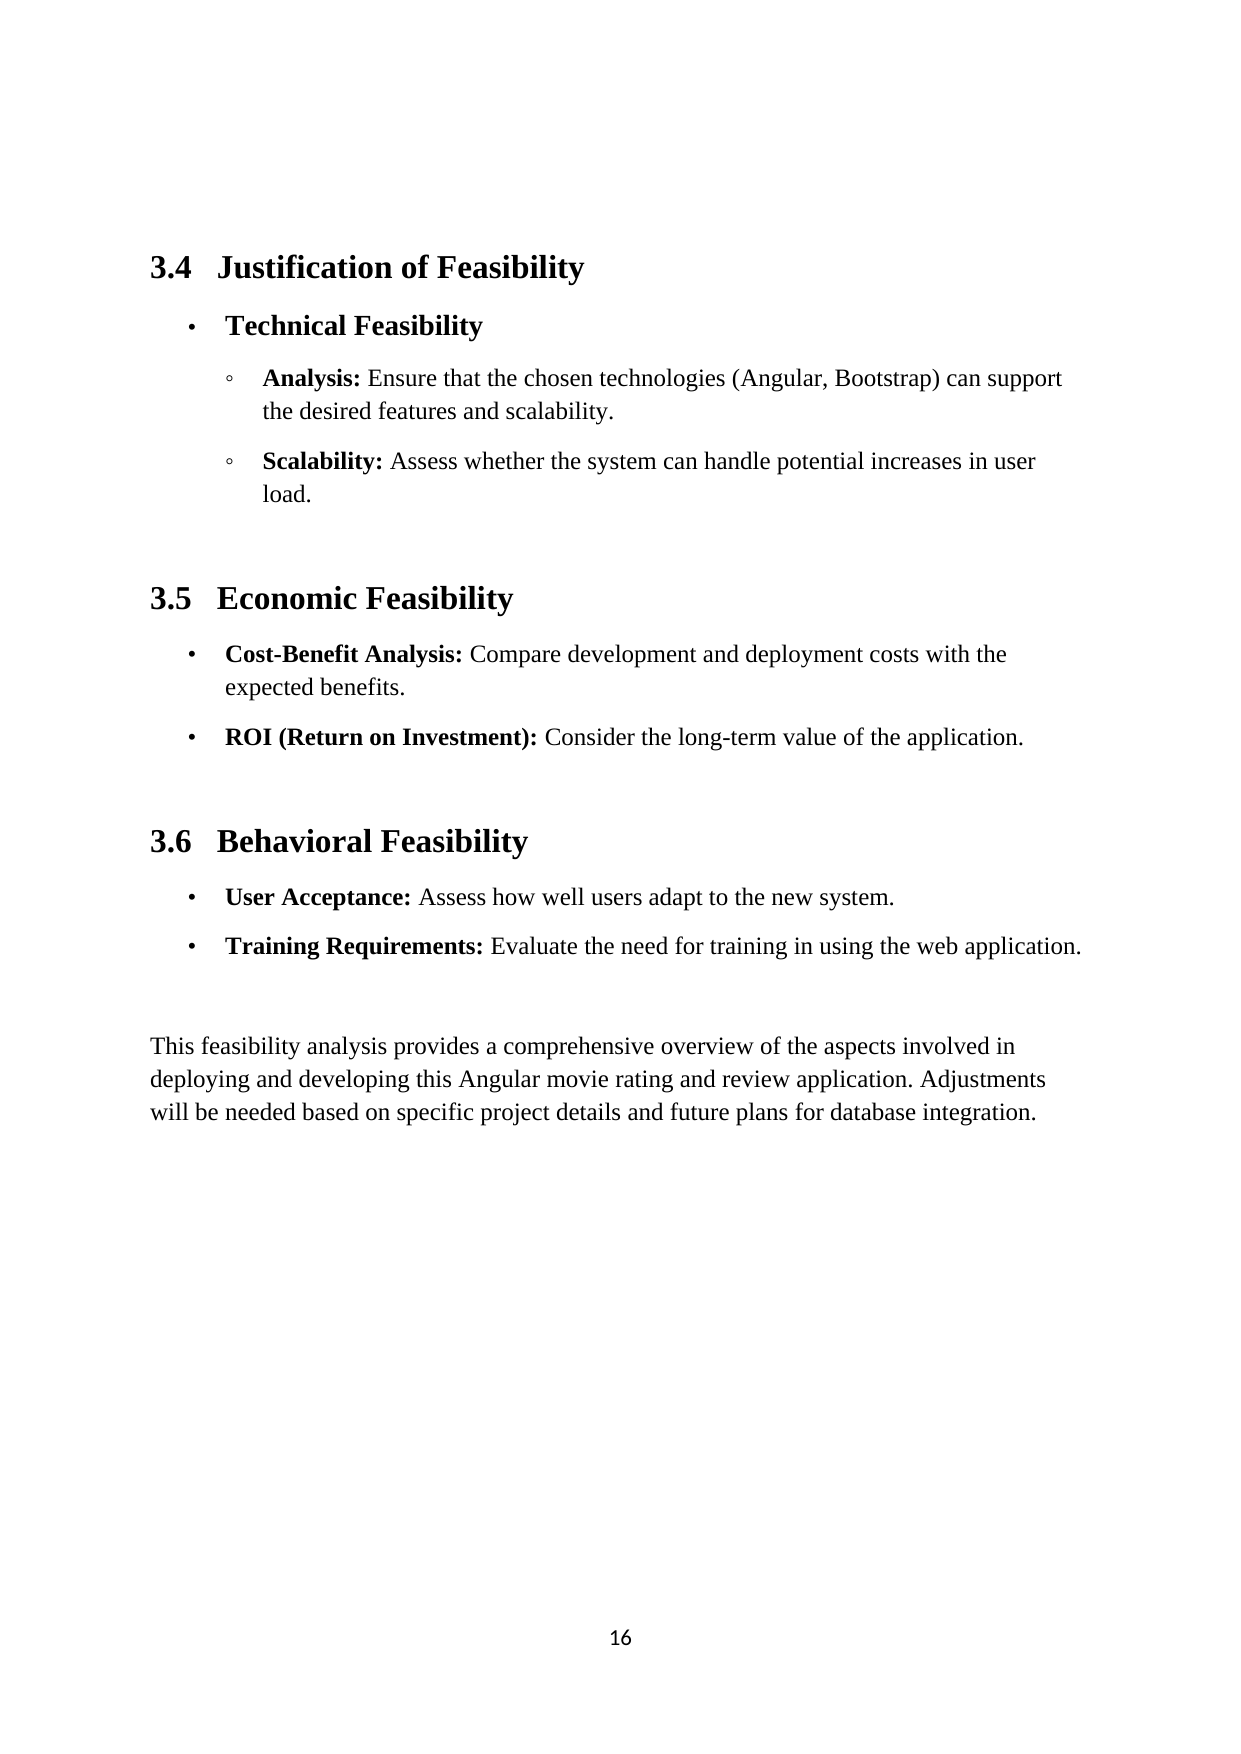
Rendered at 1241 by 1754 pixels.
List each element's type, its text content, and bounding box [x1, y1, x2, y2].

text 3.4 Justification of Feasibility [150, 247, 1090, 286]
list Training Requirements: Evaluate the need for training in using the web application. [187, 931, 1090, 960]
text 3.6 Behavioral Feasibility [150, 821, 1090, 859]
list Technical Feasibility [187, 308, 1090, 341]
list Analysis: Ensure that the chosen technologies (Angular, Bootstrap) can support the desired features and scalability. [225, 363, 1090, 425]
list ROI (Return on Investment): Consider the long-term value of the application. [187, 722, 1090, 750]
text 3.5 Economic Feasibility [150, 578, 1090, 617]
list User Acceptance: Assess how well users adapt to the new system. [187, 882, 1090, 911]
text This feasibility analysis provides a comprehensive overview of the aspects involved in deploying and developing this Angular movie rating and review application. Adjustments will be needed based on specific project details and future plans for database integration. [150, 1031, 1090, 1126]
list Scalability: Assess whether the system can handle potential increases in user load. [225, 446, 1090, 508]
list Cost-Benefit Analysis: Compare development and deployment costs with the expected benefits. [187, 639, 1090, 701]
